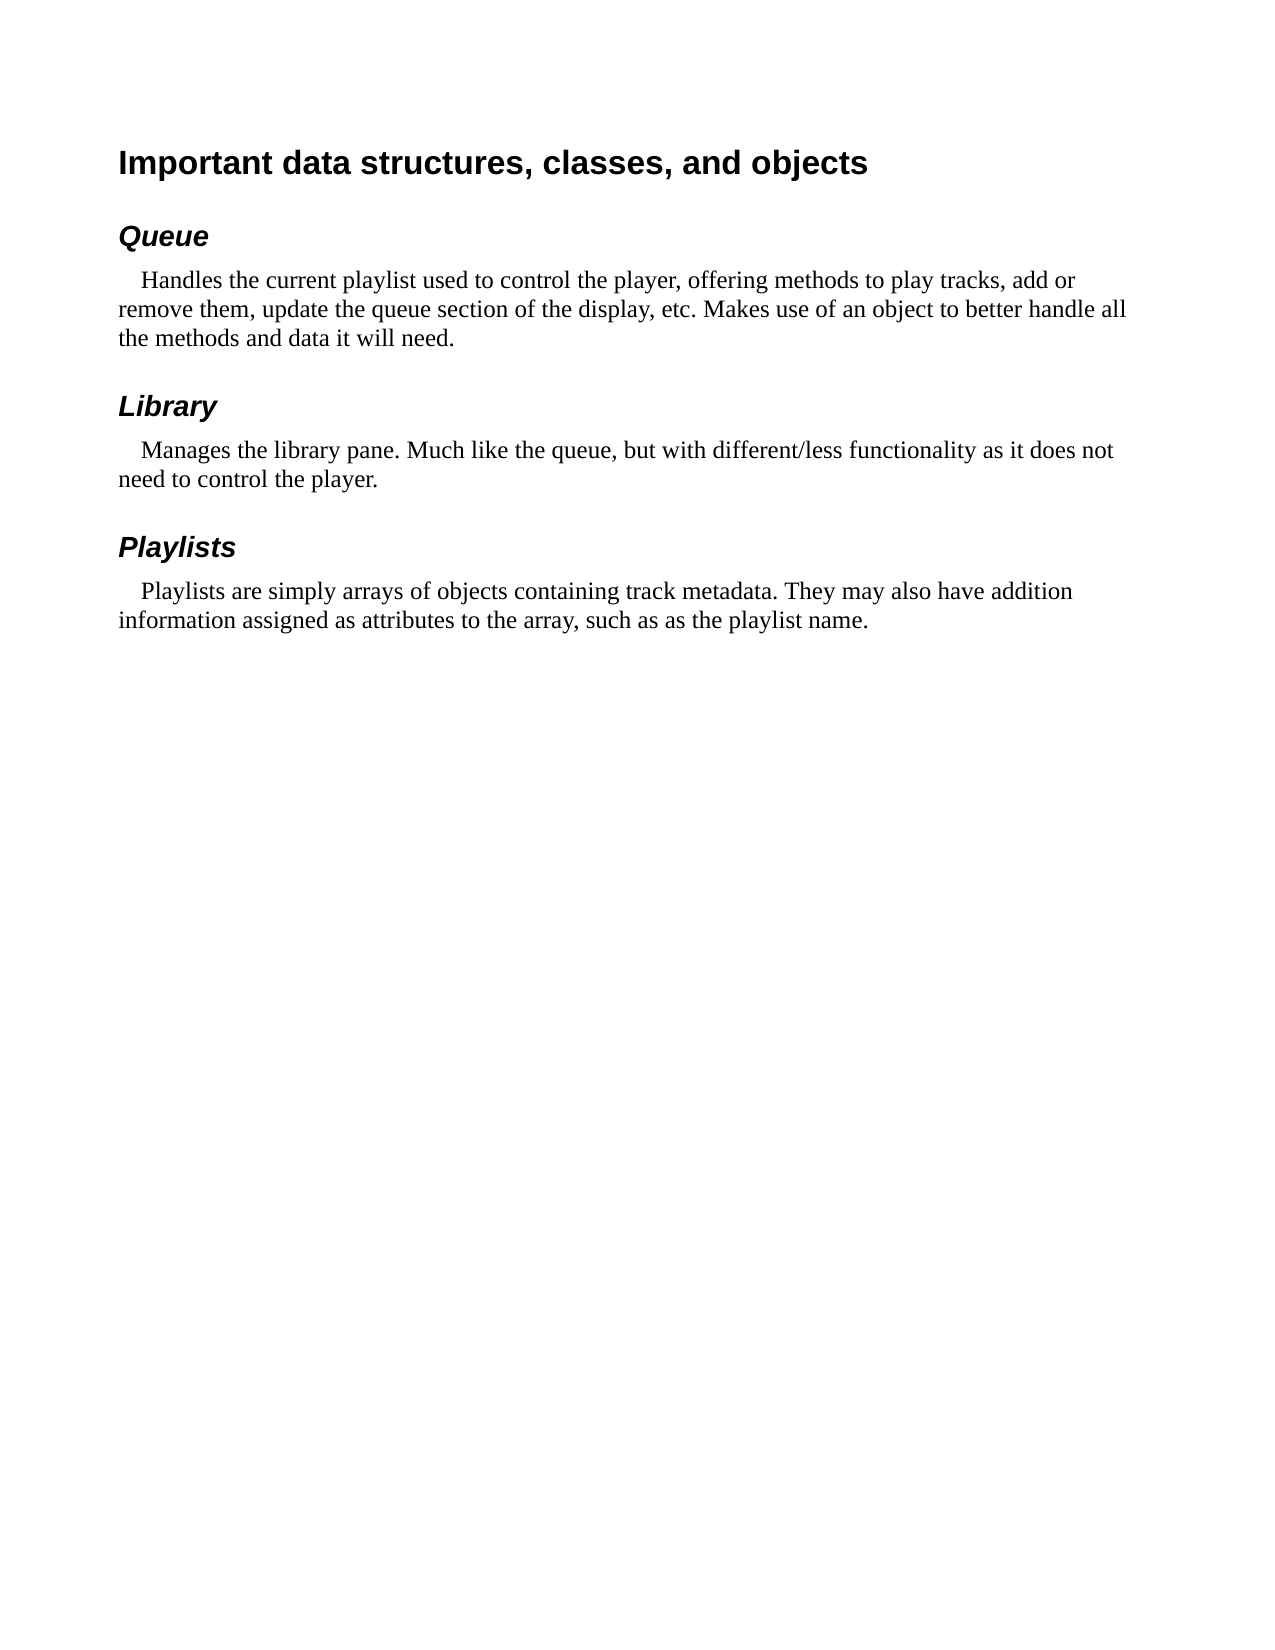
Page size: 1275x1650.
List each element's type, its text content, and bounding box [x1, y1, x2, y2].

text Handles the current playlist used to control the player, offering methods to play tracks, add or remove them, update the queue section of the display, etc. Makes use of an object to better handle all the methods and data it will need. [118, 265, 1157, 352]
subtitle Queue [118, 219, 1157, 253]
subtitle Library [118, 389, 1157, 423]
subtitle Playlists [118, 530, 1157, 564]
text Manages the library pane. Much like the queue, but with different/less functionality as it does not need to control the player. [118, 435, 1157, 493]
text Playlists are simply arrays of objects containing track metadata. They may also have addition information assigned as attributes to the array, such as as the playlist name. [118, 576, 1157, 634]
subtitle Important data structures, classes, and objects [118, 143, 1157, 182]
